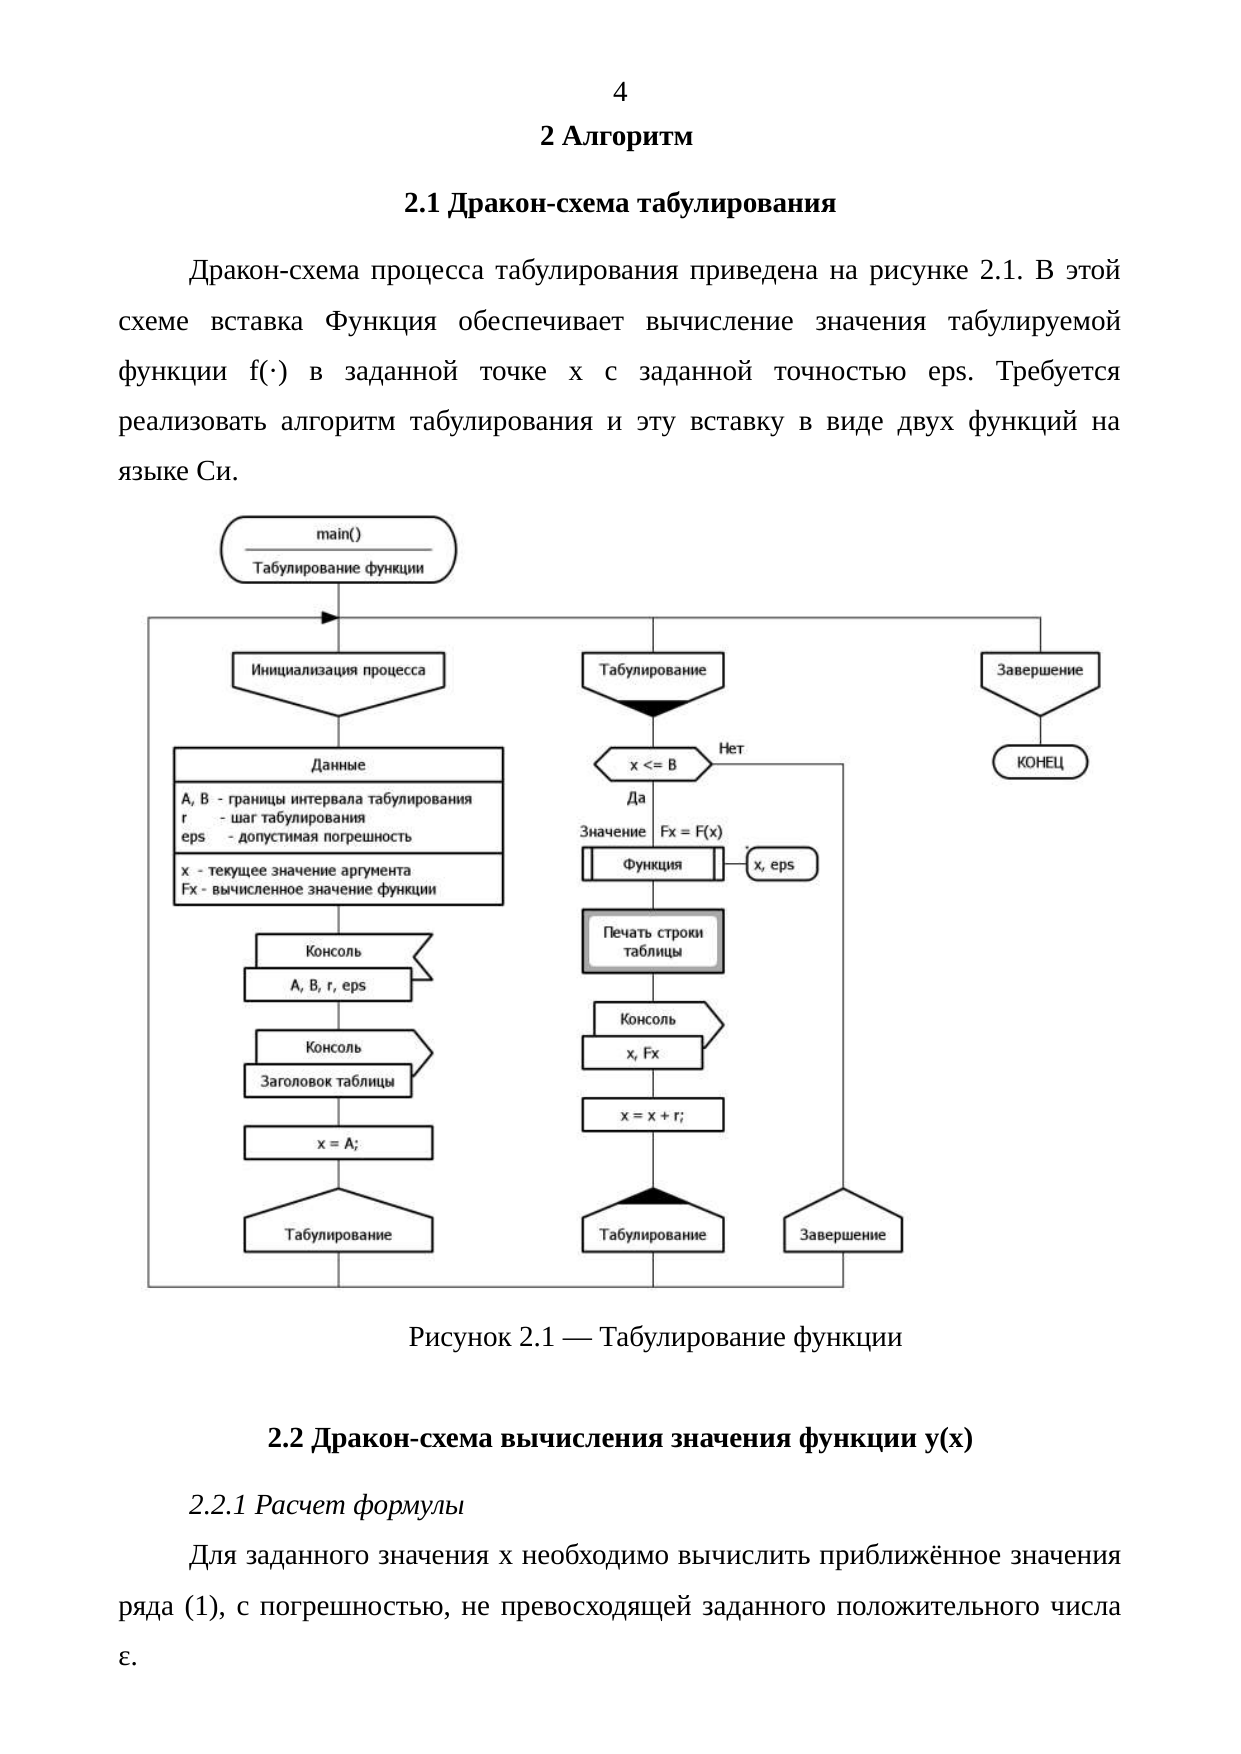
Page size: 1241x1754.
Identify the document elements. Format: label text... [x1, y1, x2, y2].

text Рисунок 2.1 — Табулирование функции [118, 1319, 1122, 1353]
subtitle 2.2 Дракон-схема вычисления значения функции y(x) [118, 1420, 1122, 1453]
text Для заданного значения x необходимо вычислить приближённое значения ряда (1), с погрешностью, не превосходящей заданного положительного числа ε. [118, 1537, 1122, 1671]
subtitle 2.1 Дракон-схема табулирования [118, 185, 1122, 219]
text 2.2.1 Расчет формулы [118, 1487, 1122, 1521]
subtitle 2 Алгоритм [118, 118, 1122, 152]
text Дракон-схема процесса табулирования приведена на рисунке 2.1. В этой схеме вставка Функция обеспечивает вычисление значения табулируемой функции f(·) в заданной точке x с заданной точностью eps. Требуется реализовать алгоритм табулирования и эту вставку в виде двух функций на языке Си. [118, 252, 1122, 487]
